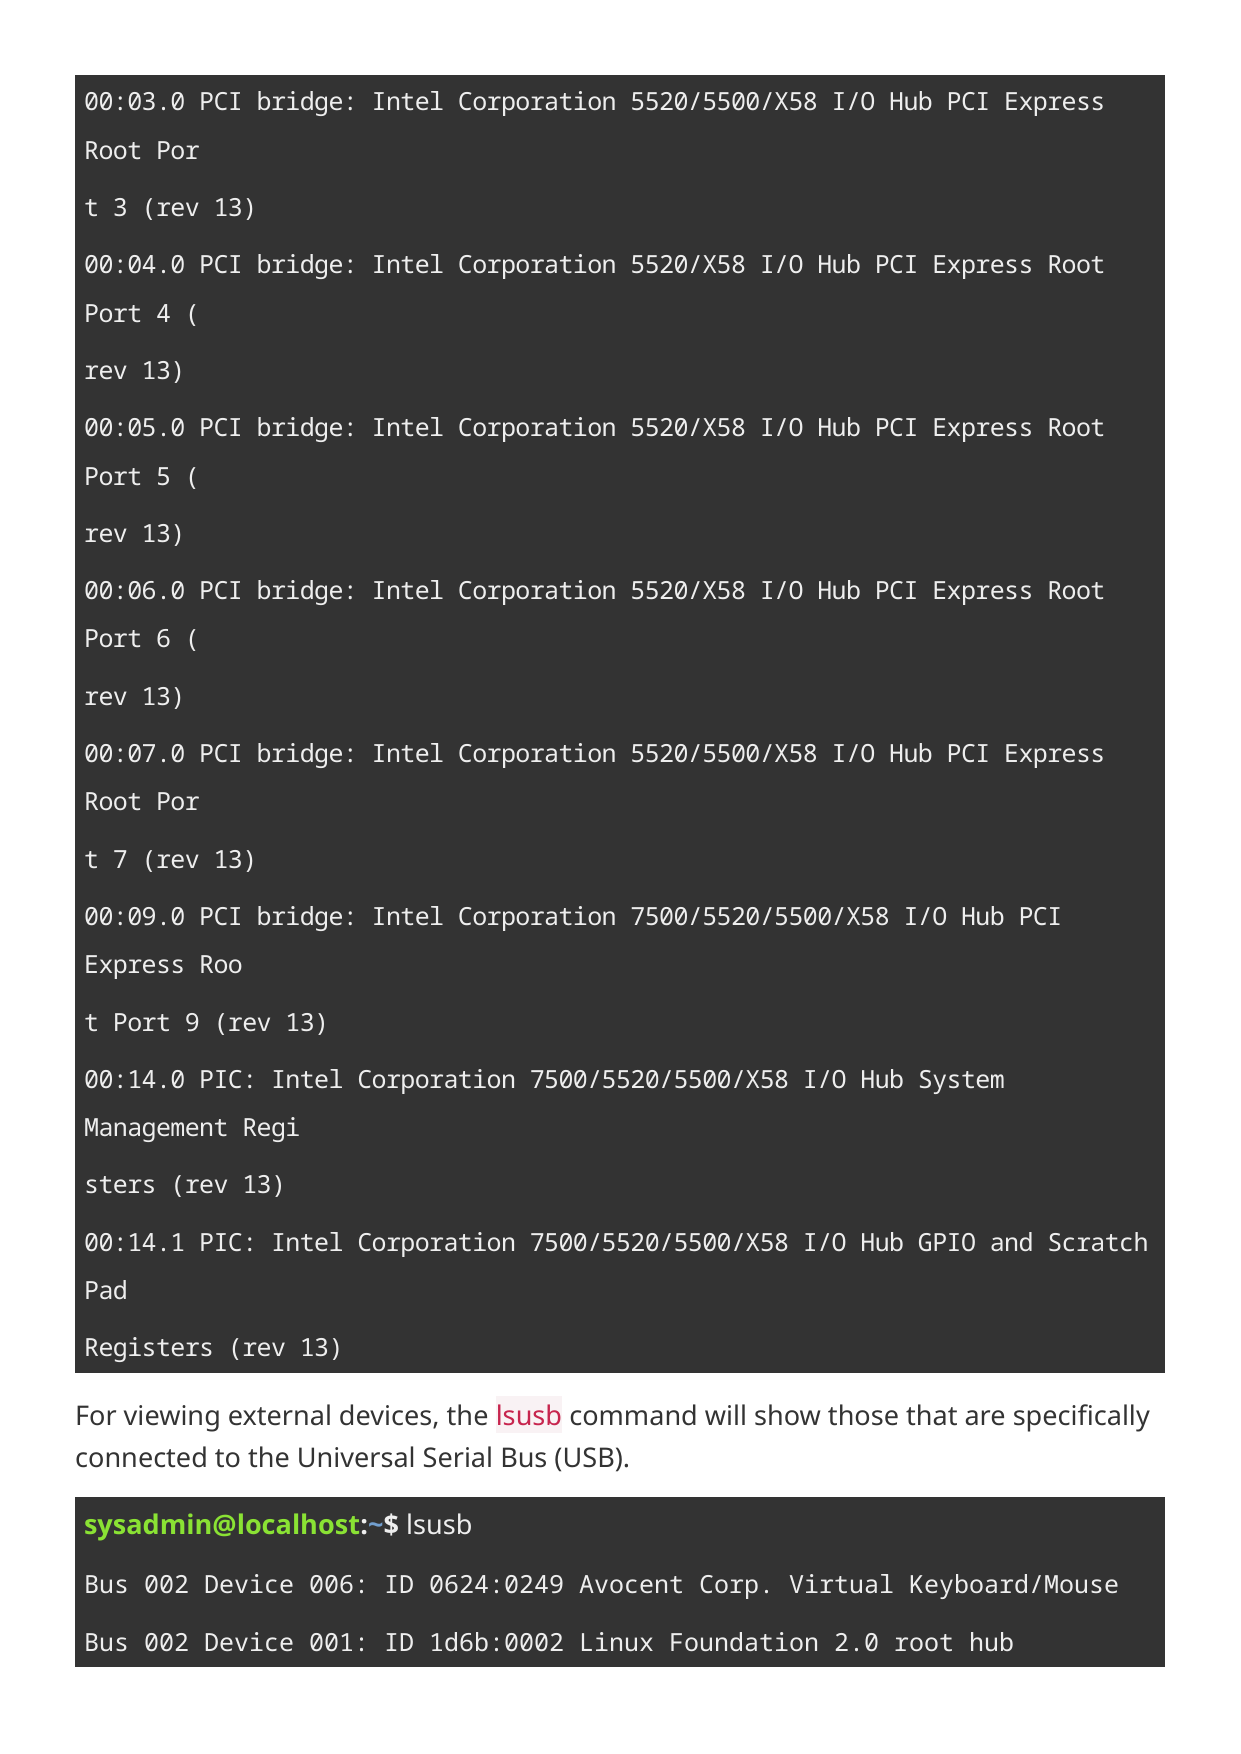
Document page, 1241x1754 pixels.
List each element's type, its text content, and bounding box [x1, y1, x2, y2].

text Bus 002 Device 001: ID 1d6b:0002 Linux Foundation 2.0 root hub [75, 1615, 1165, 1667]
text 00:14.1 PIC: Intel Corporation 7500/5520/5500/X58 I/O Hub GPIO and Scratch Pad [75, 1215, 1165, 1307]
text 00:05.0 PCI bridge: Intel Corporation 5520/X58 I/O Hub PCI Express Root Port 5 ( [75, 401, 1165, 492]
text rev 13) [75, 506, 1165, 549]
text t 7 (rev 13) [75, 832, 1165, 875]
text sters (rev 13) [75, 1158, 1165, 1201]
text For viewing external devices, the lsusb command will show those that are specifically connected to the Universal Serial Bus (USB). [75, 1396, 1165, 1476]
text 00:04.0 PCI bridge: Intel Corporation 5520/X58 I/O Hub PCI Express Root Port 4 ( [75, 238, 1165, 329]
text rev 13) [75, 669, 1165, 712]
text 00:03.0 PCI bridge: Intel Corporation 5520/5500/X58 I/O Hub PCI Express Root Por [75, 75, 1165, 166]
text t Port 9 (rev 13) [75, 995, 1165, 1038]
text sysadmin@localhost:~$ lsusb [75, 1497, 1165, 1542]
text 00:09.0 PCI bridge: Intel Corporation 7500/5520/5500/X58 I/O Hub PCI Express Roo [75, 889, 1165, 981]
text 00:07.0 PCI bridge: Intel Corporation 5520/5500/X58 I/O Hub PCI Express Root Por [75, 727, 1165, 818]
text t 3 (rev 13) [75, 181, 1165, 224]
text rev 13) [75, 343, 1165, 387]
text Registers (rev 13) [75, 1321, 1165, 1373]
text 00:06.0 PCI bridge: Intel Corporation 5520/X58 I/O Hub PCI Express Root Port 6 ( [75, 564, 1165, 655]
text 00:14.0 PIC: Intel Corporation 7500/5520/5500/X58 I/O Hub System Management Regi [75, 1052, 1165, 1144]
text Bus 002 Device 006: ID 0624:0249 Avocent Corp. Virtual Keyboard/Mouse [75, 1558, 1165, 1601]
